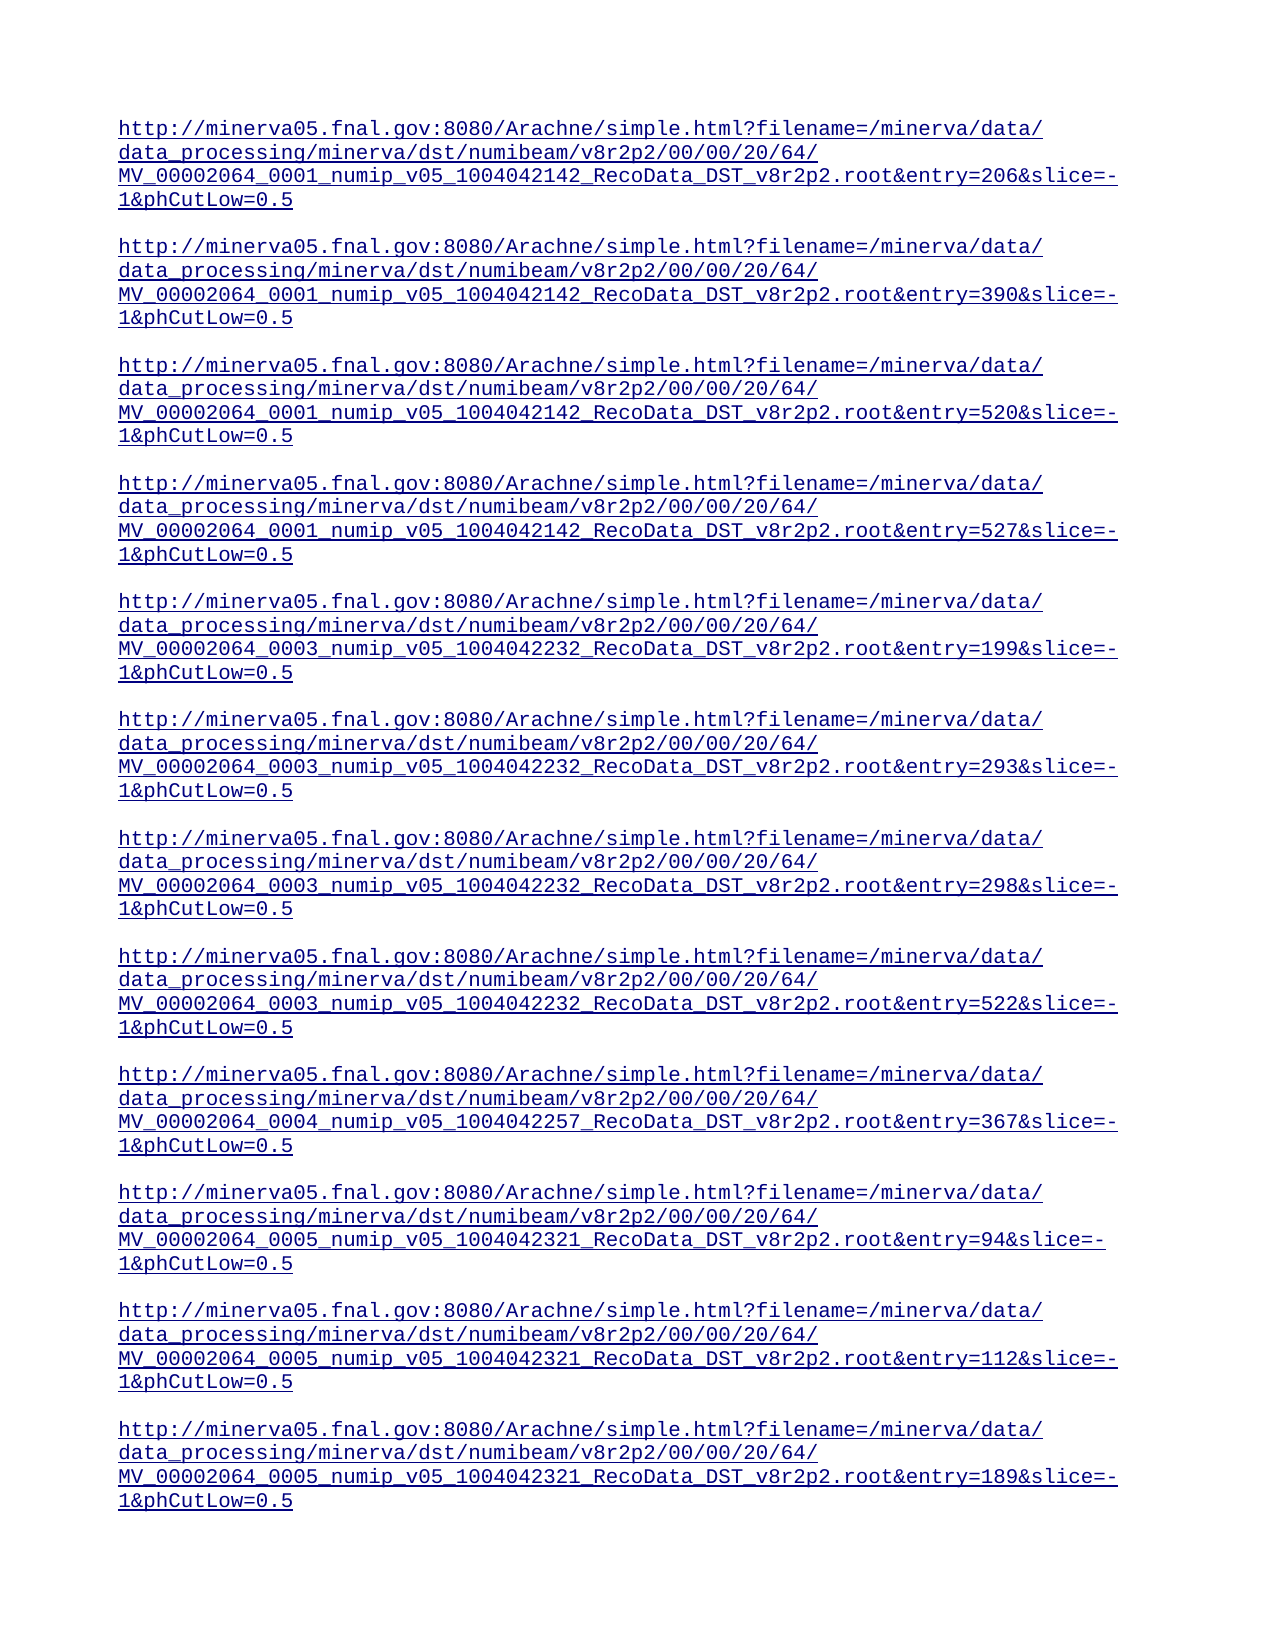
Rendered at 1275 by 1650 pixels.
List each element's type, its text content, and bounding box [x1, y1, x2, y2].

text http://minerva05.fnal.gov:8080/Arachne/simple.html?filename=/minerva/data/data_processing/minerva/dst/numibeam/v8r2p2/00/00/20/64/MV_00002064_0005_numip_v05_1004042321_RecoData_DST_v8r2p2.root&entry=112&slice=-1&phCutLow=0.5 [118, 1300, 1157, 1395]
text http://minerva05.fnal.gov:8080/Arachne/simple.html?filename=/minerva/data/data_processing/minerva/dst/numibeam/v8r2p2/00/00/20/64/MV_00002064_0003_numip_v05_1004042232_RecoData_DST_v8r2p2.root&entry=199&slice=-1&phCutLow=0.5 [118, 591, 1157, 686]
text http://minerva05.fnal.gov:8080/Arachne/simple.html?filename=/minerva/data/data_processing/minerva/dst/numibeam/v8r2p2/00/00/20/64/MV_00002064_0005_numip_v05_1004042321_RecoData_DST_v8r2p2.root&entry=189&slice=-1&phCutLow=0.5 [118, 1419, 1157, 1513]
text http://minerva05.fnal.gov:8080/Arachne/simple.html?filename=/minerva/data/data_processing/minerva/dst/numibeam/v8r2p2/00/00/20/64/MV_00002064_0001_numip_v05_1004042142_RecoData_DST_v8r2p2.root&entry=390&slice=-1&phCutLow=0.5 [118, 236, 1157, 331]
text http://minerva05.fnal.gov:8080/Arachne/simple.html?filename=/minerva/data/data_processing/minerva/dst/numibeam/v8r2p2/00/00/20/64/MV_00002064_0001_numip_v05_1004042142_RecoData_DST_v8r2p2.root&entry=206&slice=-1&phCutLow=0.5 [118, 118, 1157, 213]
text http://minerva05.fnal.gov:8080/Arachne/simple.html?filename=/minerva/data/data_processing/minerva/dst/numibeam/v8r2p2/00/00/20/64/MV_00002064_0001_numip_v05_1004042142_RecoData_DST_v8r2p2.root&entry=520&slice=-1&phCutLow=0.5 [118, 354, 1157, 449]
text http://minerva05.fnal.gov:8080/Arachne/simple.html?filename=/minerva/data/data_processing/minerva/dst/numibeam/v8r2p2/00/00/20/64/MV_00002064_0001_numip_v05_1004042142_RecoData_DST_v8r2p2.root&entry=527&slice=-1&phCutLow=0.5 [118, 473, 1157, 567]
text http://minerva05.fnal.gov:8080/Arachne/simple.html?filename=/minerva/data/data_processing/minerva/dst/numibeam/v8r2p2/00/00/20/64/MV_00002064_0003_numip_v05_1004042232_RecoData_DST_v8r2p2.root&entry=293&slice=-1&phCutLow=0.5 [118, 709, 1157, 804]
text http://minerva05.fnal.gov:8080/Arachne/simple.html?filename=/minerva/data/data_processing/minerva/dst/numibeam/v8r2p2/00/00/20/64/MV_00002064_0003_numip_v05_1004042232_RecoData_DST_v8r2p2.root&entry=522&slice=-1&phCutLow=0.5 [118, 946, 1157, 1040]
text http://minerva05.fnal.gov:8080/Arachne/simple.html?filename=/minerva/data/data_processing/minerva/dst/numibeam/v8r2p2/00/00/20/64/MV_00002064_0003_numip_v05_1004042232_RecoData_DST_v8r2p2.root&entry=298&slice=-1&phCutLow=0.5 [118, 827, 1157, 922]
text http://minerva05.fnal.gov:8080/Arachne/simple.html?filename=/minerva/data/data_processing/minerva/dst/numibeam/v8r2p2/00/00/20/64/MV_00002064_0005_numip_v05_1004042321_RecoData_DST_v8r2p2.root&entry=94&slice=-1&phCutLow=0.5 [118, 1182, 1157, 1277]
text http://minerva05.fnal.gov:8080/Arachne/simple.html?filename=/minerva/data/data_processing/minerva/dst/numibeam/v8r2p2/00/00/20/64/MV_00002064_0004_numip_v05_1004042257_RecoData_DST_v8r2p2.root&entry=367&slice=-1&phCutLow=0.5 [118, 1064, 1157, 1158]
